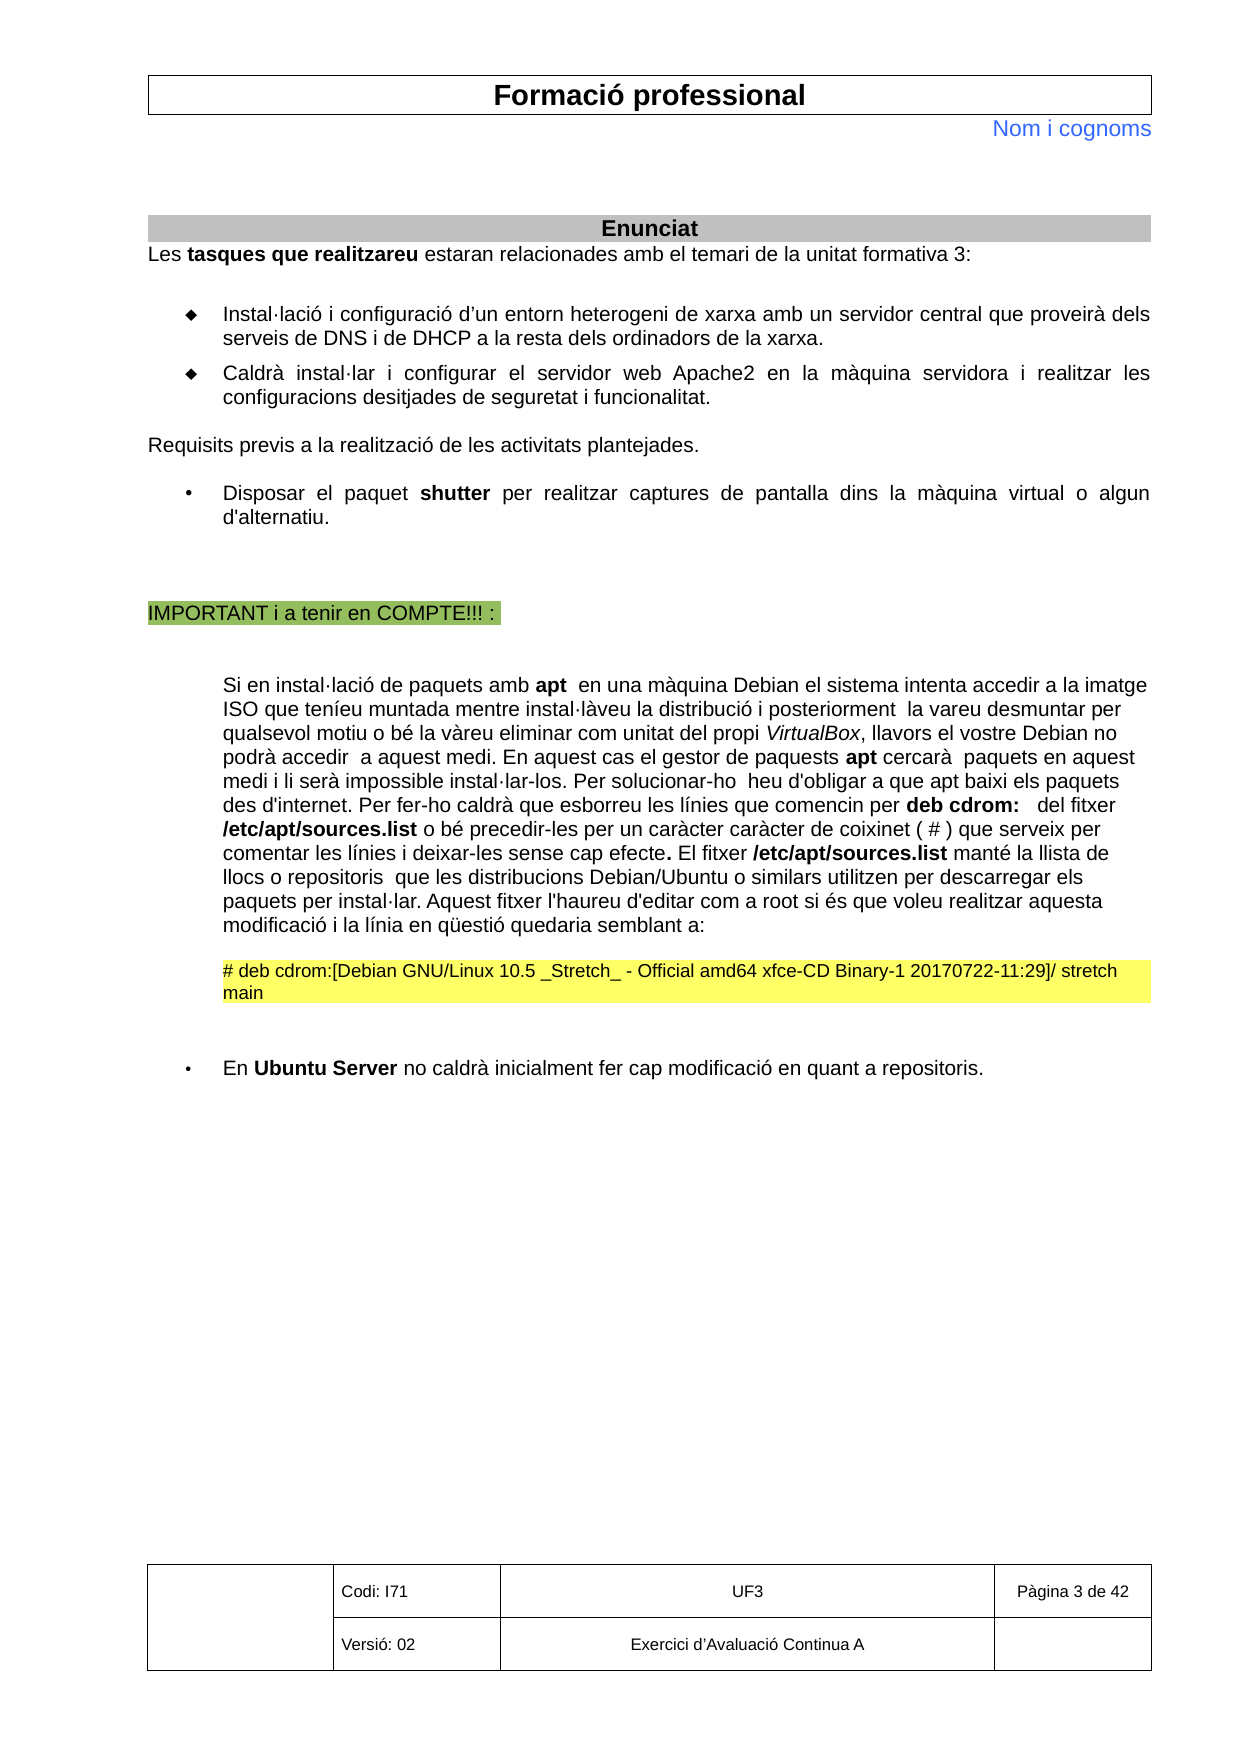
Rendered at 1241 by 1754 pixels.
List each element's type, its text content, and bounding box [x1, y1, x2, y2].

text Enunciat [148, 215, 1151, 242]
list Disposar el paquet shutter per realitzar captures de pantalla dins la màquina virtual o algun d'alternatiu. [185, 481, 1151, 529]
text Si en instal·lació de paquets amb apt en una màquina Debian el sistema intenta accedir a la imatge ISO que teníeu muntada mentre instal·làveu la distribució i posteriorment la vareu desmuntar per qualsevol motiu o bé la vàreu eliminar com unitat del propi VirtualBox, llavors el vostre Debian no podrà accedir a aquest medi. En aquest cas el gestor de paquests apt cercarà paquets en aquest medi i li serà impossible instal·lar-los. Per solucionar-ho heu d'obligar a que apt baixi els paquets des d'internet. Per fer-ho caldrà que esborreu les línies que comencin per deb cdrom: del fitxer /etc/apt/sources.list o bé precedir-les per un caràcter caràcter de coixinet ( # ) que serveix per comentar les línies i deixar-les sense cap efecte. El fitxer /etc/apt/sources.list manté la llista de llocs o repositoris que les distribucions Debian/Ubuntu o similars utilitzen per descarregar els paquets per instal·lar. Aquest fitxer l'haureu d'editar com a root si és que voleu realitzar aquesta modificació i la línia en qüestió quedaria semblant a: [223, 673, 1151, 936]
list Caldrà instal·lar i configurar el servidor web Apache2 en la màquina servidora i realitzar les configuracions desitjades de seguretat i funcionalitat. [185, 361, 1151, 409]
list En Ubuntu Server no caldrà inicialment fer cap modificació en quant a repositoris. [185, 1056, 1151, 1080]
text Les tasques que realitzareu estaran relacionades amb el temari de la unitat formativa 3: [148, 242, 1151, 266]
text Requisits previs a la realització de les activitats plantejades. [148, 433, 1151, 457]
text IMPORTANT i a tenir en COMPTE!!! : [148, 601, 1151, 625]
list Instal·lació i configuració d’un entorn heterogeni de xarxa amb un servidor central que proveirà dels serveis de DNS i de DHCP a la resta dels ordinadors de la xarxa. [185, 301, 1151, 349]
text # deb cdrom:[Debian GNU/Linux 10.5 _Stretch_ - Official amd64 xfce-CD Binary-1 20170722-11:29]/ stretch main [223, 960, 1151, 1003]
